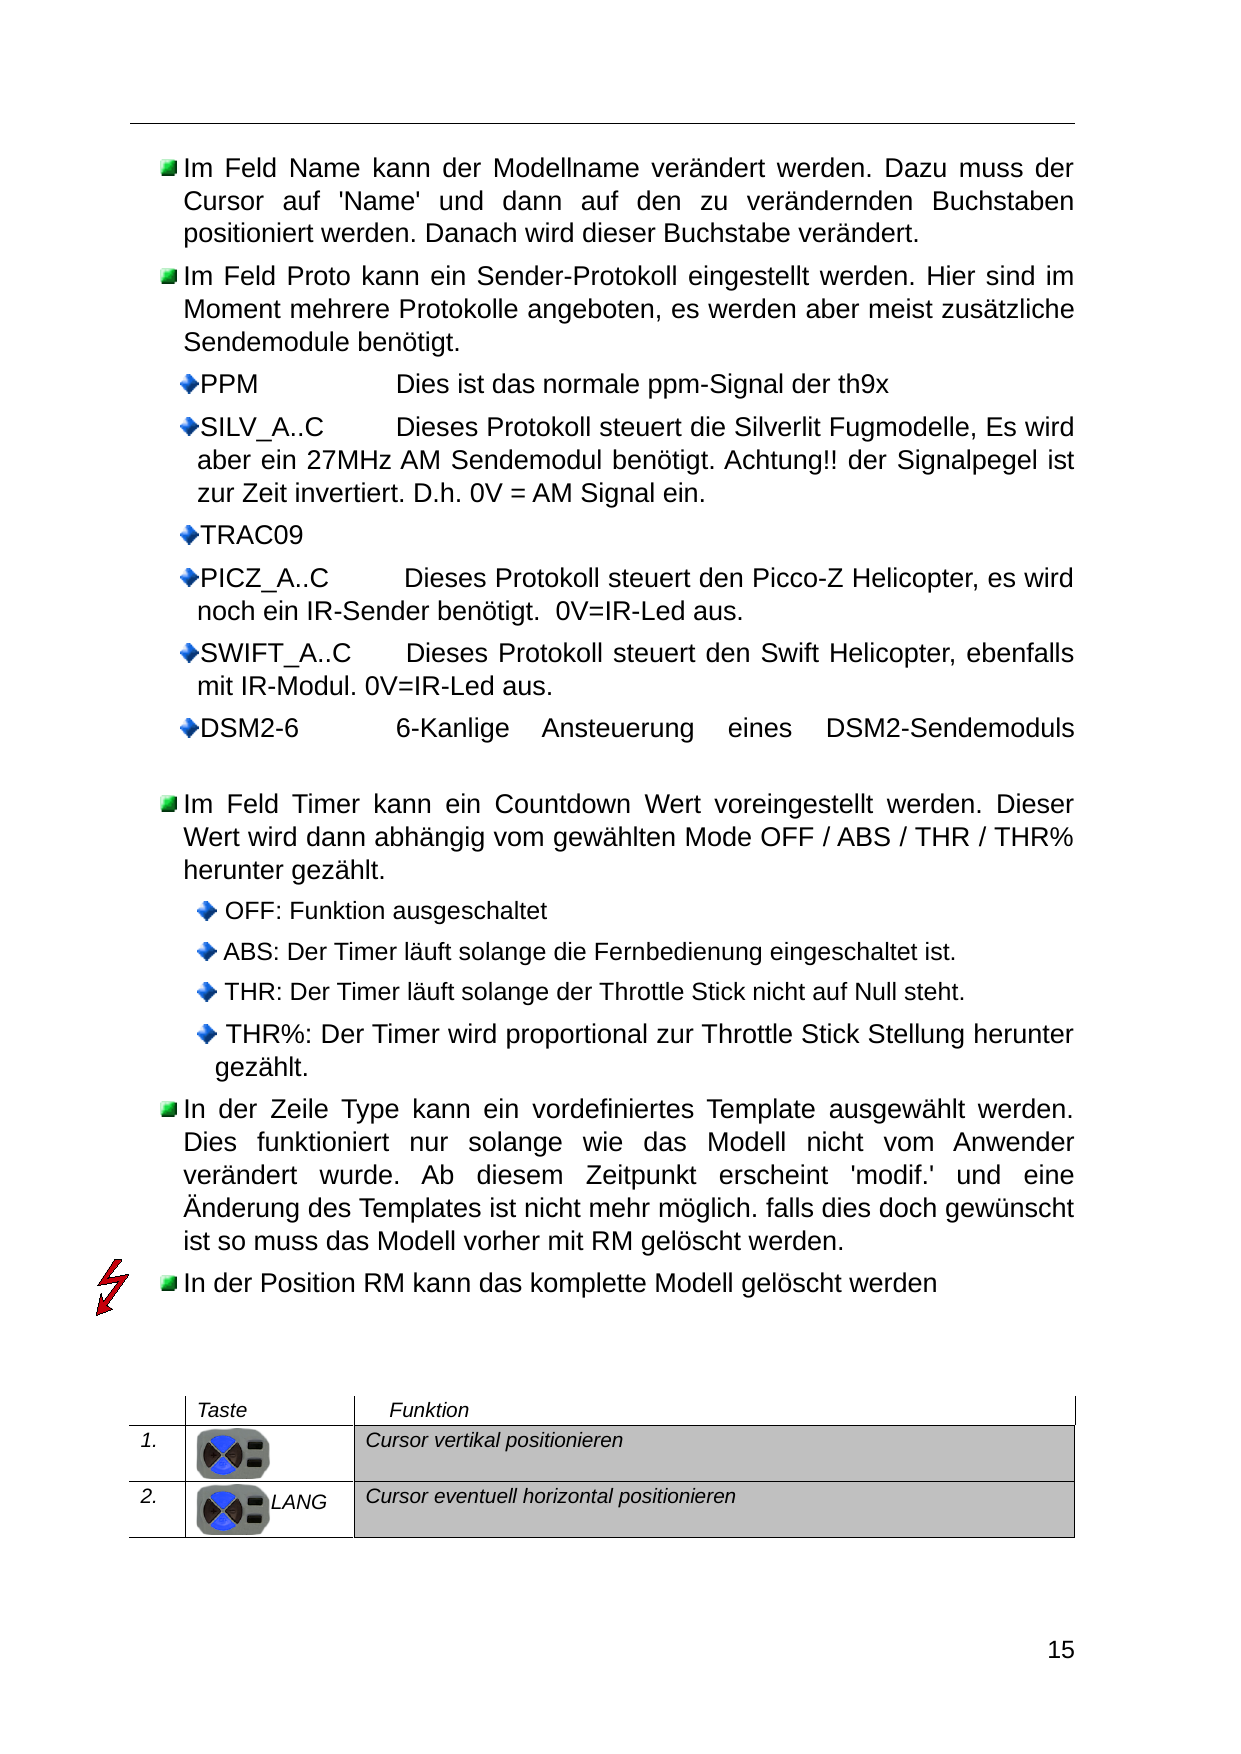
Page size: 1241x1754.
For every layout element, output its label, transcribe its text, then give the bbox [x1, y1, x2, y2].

list THR%: Der Timer wird proportional zur Throttle Stick Stellung herunter gezählt. [167, 1019, 1075, 1082]
table_cell Cursor eventuell horizontal positionieren [355, 1482, 1074, 1537]
list SWIFT_A..C Dieses Protokoll steuert den Swift Helicopter, ebenfalls mit IR-Modul. 0V=IR-Led aus. [150, 638, 1075, 701]
picture [197, 942, 217, 961]
list DSM2-6 6-Kanlige Ansteuerung eines DSM2-Sendemoduls [150, 713, 1075, 776]
picture [160, 268, 177, 284]
table_header Taste [186, 1396, 353, 1425]
picture [196, 1484, 271, 1535]
list SILV_A..C Dieses Protokoll steuert die Silverlit Fugmodelle, Es wird aber ein 27MHz AM Sendemodul benötigt. Achtung!! der Signalpegel ist zur Zeit invertiert. D.h. 0V = AM Signal ein. [150, 412, 1075, 507]
picture [180, 568, 199, 587]
list TRAC09 [150, 520, 1075, 550]
list In der Zeile Type kann ein vordefiniertes Template ausgewählt werden. Dies funktioniert nur solange wie das Modell nicht vom Anwender verändert wurde. Ab diesem Zeitpunkt erscheint 'modif.' und eine Änderung des Templates ist nicht mehr möglich. falls dies doch gewünscht ist so muss das Modell vorher mit RM gelöscht werden. [130, 1094, 1075, 1256]
list PPM Dies ist das normale ppm-Signal der th9x [150, 369, 1075, 399]
list In der Position RM kann das komplette Modell gelöscht werden [130, 1268, 1075, 1298]
table_cell [186, 1426, 353, 1481]
picture [180, 718, 199, 738]
picture [160, 1101, 177, 1117]
picture [197, 901, 217, 921]
list THR: Der Timer läuft solange der Throttle Stick nicht auf Null steht. [167, 978, 1075, 1006]
table_cell 1. [129, 1426, 185, 1481]
list PICZ_A..C Dieses Protokoll steuert den Picco-Z Helicopter, es wird noch ein IR-Sender benötigt. 0V=IR-Led aus. [150, 562, 1075, 625]
picture [160, 1275, 177, 1291]
table_cell 2. [129, 1482, 185, 1537]
picture [160, 795, 177, 812]
picture [197, 982, 217, 1002]
table_cell Cursor vertikal positionieren [355, 1426, 1074, 1481]
picture [180, 374, 199, 394]
table_header [129, 1396, 185, 1425]
list Im Feld Timer kann ein Countdown Wert voreingestellt werden. Dieser Wert wird dann abhängig vom gewählten Mode OFF / ABS / THR / THR% herunter gezählt. [130, 789, 1075, 884]
picture [196, 1428, 271, 1479]
list ABS: Der Timer läuft solange die Fernbedienung eingeschaltet ist. [167, 938, 1075, 966]
list OFF: Funktion ausgeschaltet [167, 897, 1075, 925]
picture [180, 643, 199, 663]
table_cell LANG [186, 1482, 353, 1537]
table_header Funktion [355, 1396, 1075, 1425]
picture [197, 1024, 217, 1044]
picture [180, 525, 199, 545]
list Im Feld Name kann der Modellname verändert werden. Dazu muss der Cursor auf 'Name' und dann auf den zu verändernden Buchstaben positioniert werden. Danach wird dieser Buchstabe verändert. [130, 152, 1075, 248]
picture [180, 417, 199, 436]
list Im Feld Proto kann ein Sender-Protokoll eingestellt werden. Hier sind im Moment mehrere Protokolle angeboten, es werden aber meist zusätzliche Sendemodule benötigt. [130, 261, 1075, 357]
picture [160, 159, 177, 176]
